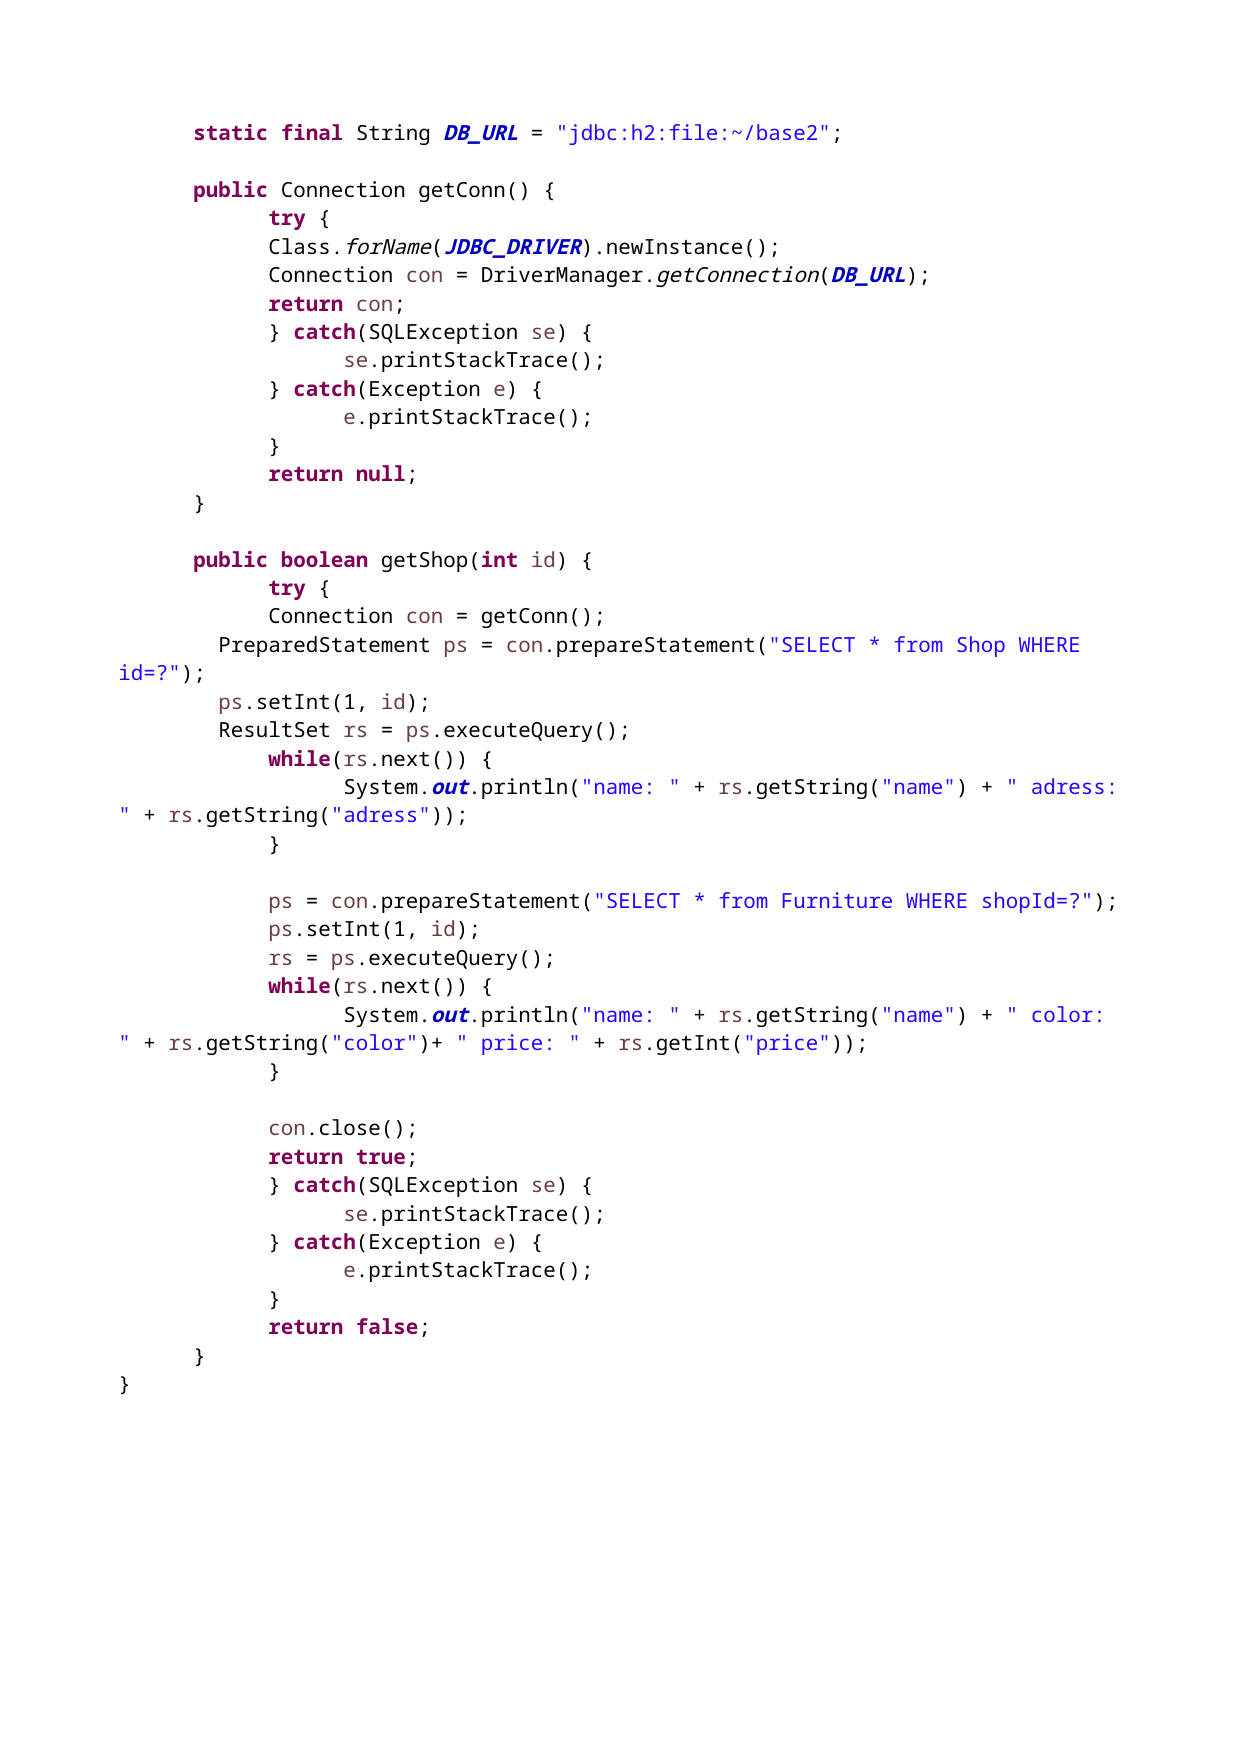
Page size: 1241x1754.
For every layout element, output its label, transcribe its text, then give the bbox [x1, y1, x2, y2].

text rs = ps.executeQuery(); [118, 943, 1122, 971]
text se.printStackTrace(); [118, 346, 1122, 374]
text return con; [118, 289, 1122, 317]
text } catch(Exception e) { [118, 1227, 1122, 1256]
text e.printStackTrace(); [118, 402, 1122, 431]
text } catch(Exception e) { [118, 374, 1122, 402]
text Connection con = getConn(); [118, 602, 1122, 630]
text static final String DB_URL = "jdbc:h2:file:~/base2"; [118, 118, 1122, 147]
text ResultSet rs = ps.executeQuery(); [118, 715, 1122, 744]
text } [118, 829, 1122, 857]
text while(rs.next()) { [118, 971, 1122, 1000]
text } [118, 1341, 1122, 1369]
text } [118, 488, 1122, 516]
text public Connection getConn() { [118, 175, 1122, 203]
text while(rs.next()) { [118, 744, 1122, 772]
text } [118, 431, 1122, 459]
text try { [118, 203, 1122, 232]
text con.close(); [118, 1113, 1122, 1142]
text } catch(SQLException se) { [118, 317, 1122, 346]
text } [118, 1369, 1122, 1398]
text PreparedStatement ps = con.prepareStatement("SELECT * from Shop WHERE id=?"); [118, 630, 1122, 687]
text try { [118, 573, 1122, 602]
text return true; [118, 1142, 1122, 1170]
text } catch(SQLException se) { [118, 1170, 1122, 1199]
text } [118, 1057, 1122, 1085]
text System.out.println("name: " + rs.getString("name") + " adress: " + rs.getString("adress")); [118, 772, 1122, 829]
text e.printStackTrace(); [118, 1256, 1122, 1284]
text Connection con = DriverManager.getConnection(DB_URL); [118, 260, 1122, 289]
text System.out.println("name: " + rs.getString("name") + " color: " + rs.getString("color")+ " price: " + rs.getInt("price")); [118, 1000, 1122, 1057]
text public boolean getShop(int id) { [118, 545, 1122, 573]
text se.printStackTrace(); [118, 1199, 1122, 1227]
text return false; [118, 1312, 1122, 1341]
text } [118, 1284, 1122, 1312]
text ps.setInt(1, id); [118, 914, 1122, 943]
text ps = con.prepareStatement("SELECT * from Furniture WHERE shopId=?"); [118, 886, 1122, 914]
text ps.setInt(1, id); [118, 687, 1122, 715]
text return null; [118, 459, 1122, 488]
text Class.forName(JDBC_DRIVER).newInstance(); [118, 232, 1122, 260]
